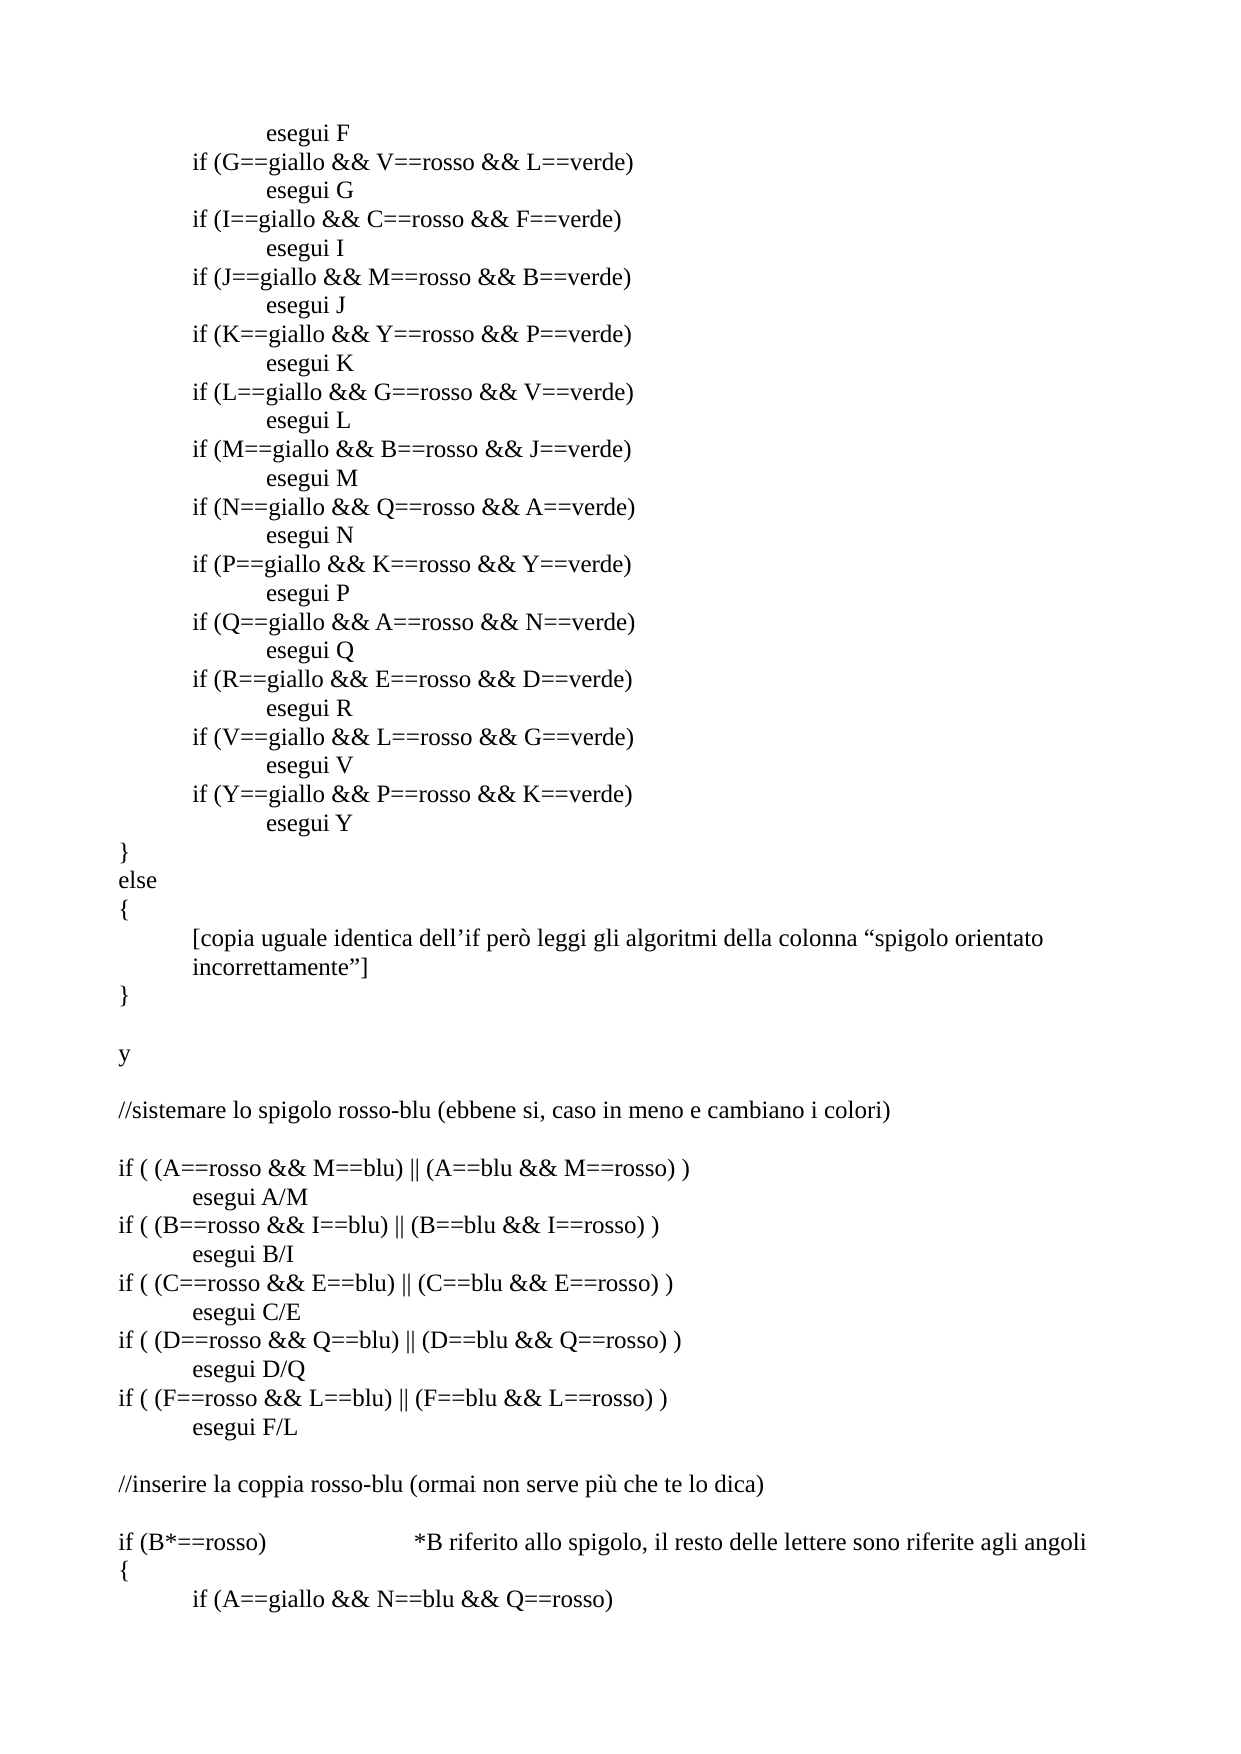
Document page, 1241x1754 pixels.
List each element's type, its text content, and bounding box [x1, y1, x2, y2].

text if (Y==giallo && P==rosso && K==verde) [118, 779, 1122, 808]
text esegui Q [118, 636, 1122, 664]
text y [118, 1038, 1122, 1067]
text if (B*==rosso) *B riferito allo spigolo, il resto delle lettere sono riferite agli angoli [118, 1527, 1122, 1556]
text if (L==giallo && G==rosso && V==verde) [118, 377, 1122, 406]
text [copia uguale identica dell’if però leggi gli algoritmi della colonna “spigolo orientato incorrettamente”] [118, 923, 1122, 981]
text if (A==giallo && N==blu && Q==rosso) [118, 1584, 1122, 1613]
text esegui B/I [118, 1239, 1122, 1268]
text if (K==giallo && Y==rosso && P==verde) [118, 319, 1122, 348]
text if (V==giallo && L==rosso && G==verde) [118, 722, 1122, 751]
text esegui J [118, 291, 1122, 319]
text if ( (C==rosso && E==blu) || (C==blu && E==rosso) ) [118, 1268, 1122, 1297]
text esegui F [118, 118, 1122, 147]
text //inserire la coppia rosso-blu (ormai non serve più che te lo dica) [118, 1469, 1122, 1498]
text esegui C/E [118, 1297, 1122, 1326]
text { [118, 1556, 1122, 1584]
text if (M==giallo && B==rosso && J==verde) [118, 434, 1122, 463]
text if (I==giallo && C==rosso && F==verde) [118, 204, 1122, 233]
text if (Q==giallo && A==rosso && N==verde) [118, 607, 1122, 636]
text if ( (F==rosso && L==blu) || (F==blu && L==rosso) ) [118, 1383, 1122, 1412]
text if (G==giallo && V==rosso && L==verde) [118, 147, 1122, 176]
text esegui G [118, 176, 1122, 204]
text if (J==giallo && M==rosso && B==verde) [118, 262, 1122, 291]
text esegui Y [118, 808, 1122, 837]
text esegui L [118, 406, 1122, 434]
text } [118, 837, 1122, 866]
text } [118, 981, 1122, 1009]
text esegui R [118, 693, 1122, 722]
text if (R==giallo && E==rosso && D==verde) [118, 664, 1122, 693]
text esegui K [118, 348, 1122, 377]
text esegui P [118, 578, 1122, 607]
text { [118, 894, 1122, 923]
text esegui V [118, 751, 1122, 779]
text esegui D/Q [118, 1354, 1122, 1383]
text esegui N [118, 521, 1122, 549]
text esegui M [118, 463, 1122, 492]
text if (P==giallo && K==rosso && Y==verde) [118, 549, 1122, 578]
text if ( (A==rosso && M==blu) || (A==blu && M==rosso) ) [118, 1153, 1122, 1182]
text esegui A/M [118, 1182, 1122, 1211]
text if ( (D==rosso && Q==blu) || (D==blu && Q==rosso) ) [118, 1326, 1122, 1354]
text else [118, 866, 1122, 894]
text if (N==giallo && Q==rosso && A==verde) [118, 492, 1122, 521]
text esegui F/L [118, 1412, 1122, 1441]
text //sistemare lo spigolo rosso-blu (ebbene si, caso in meno e cambiano i colori) [118, 1096, 1122, 1124]
text esegui I [118, 233, 1122, 262]
text if ( (B==rosso && I==blu) || (B==blu && I==rosso) ) [118, 1211, 1122, 1239]
